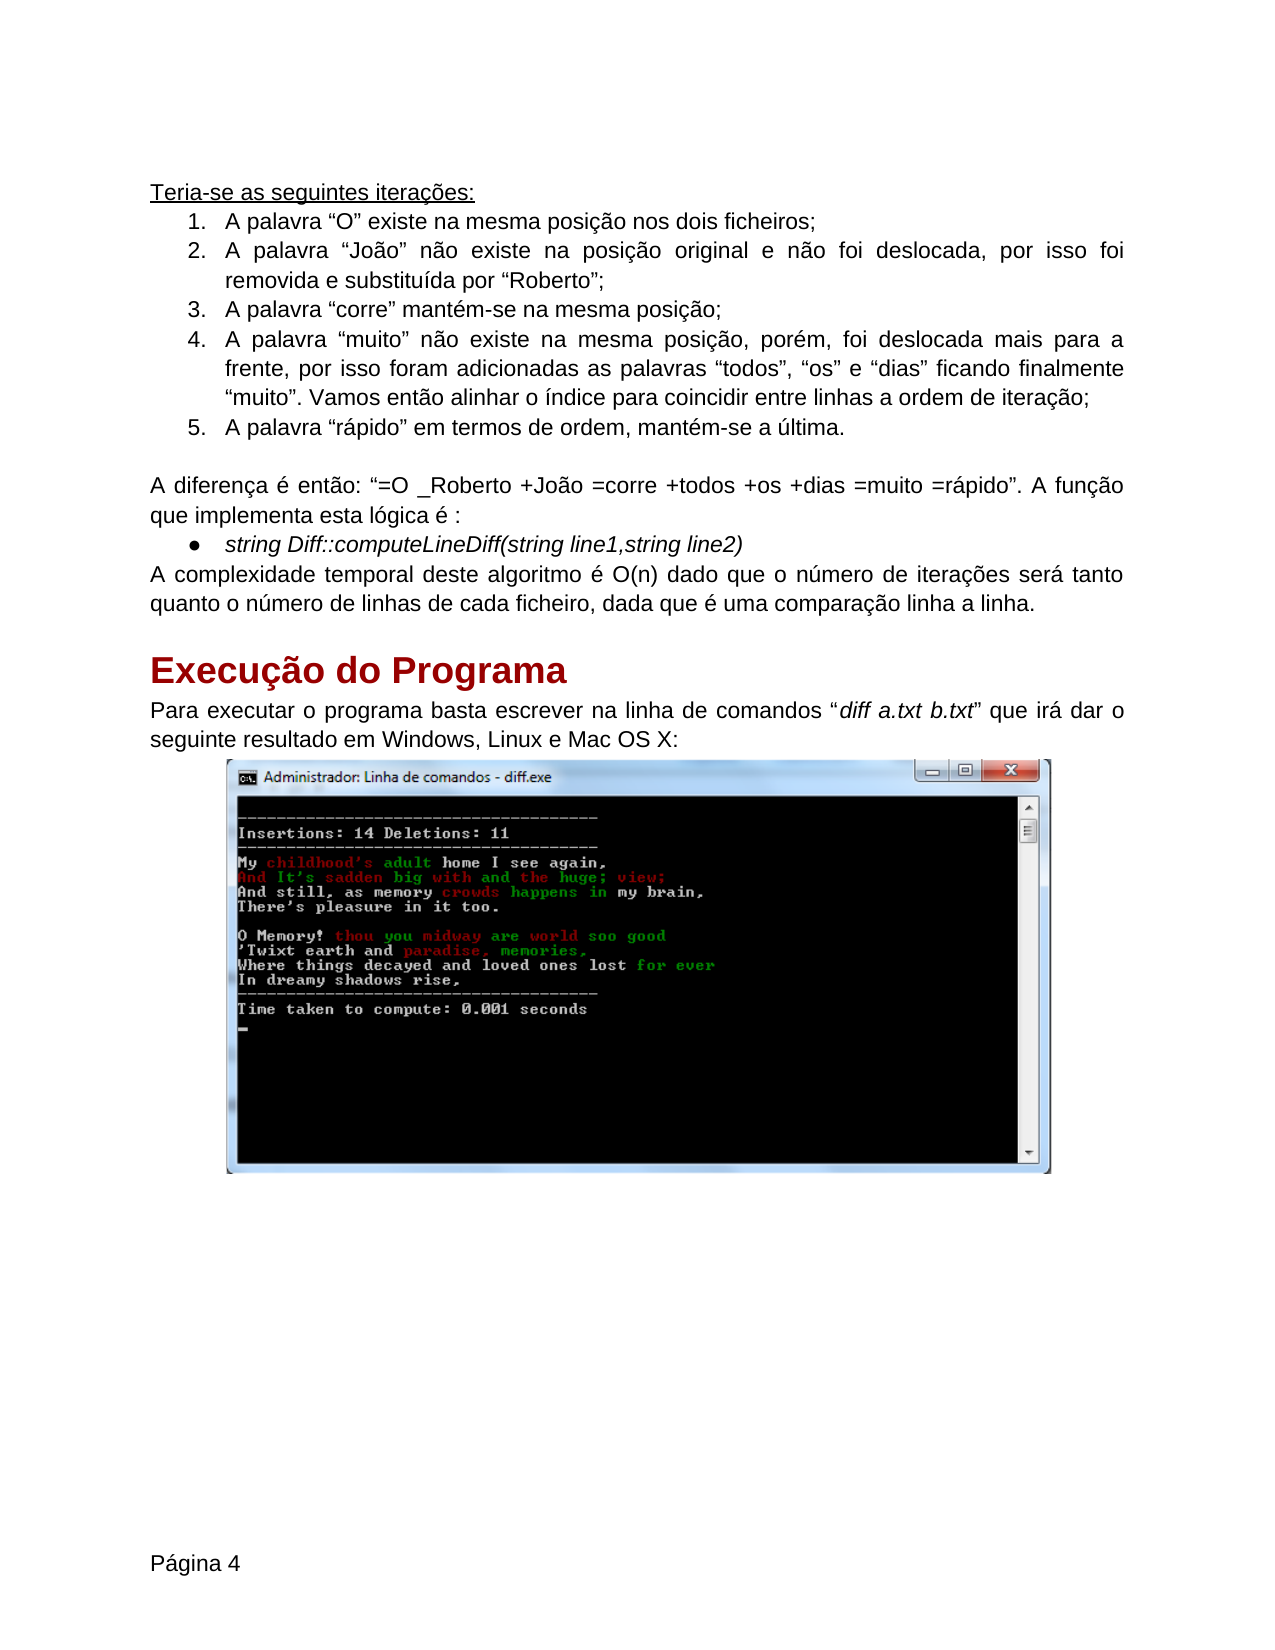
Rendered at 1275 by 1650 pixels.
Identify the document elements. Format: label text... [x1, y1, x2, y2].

list A palavra “João” não existe na posição original e não foi deslocada, por isso foi removida e substituída por “Roberto”; [187, 238, 1125, 293]
list A palavra “corre” mantém-se na mesma posição; [187, 297, 1125, 322]
text A diferença é então: “=O _Roberto +João =corre +todos +os +dias =muito =rápido”. A função que implementa esta lógica é : [150, 473, 1125, 528]
list string Diff::computeLineDiff(string line1,string line2) [187, 532, 1125, 557]
text A complexidade temporal deste algoritmo é O(n) dado que o número de iterações será tanto quanto o número de linhas de cada ficheiro, dada que é uma comparação linha a linha. [150, 561, 1125, 616]
list A palavra “rápido” em termos de ordem, mantém-se a última. [187, 414, 1125, 440]
picture [226, 759, 1052, 1174]
text Teria-se as seguintes iterações: [150, 179, 1125, 205]
subtitle Execução do Programa [150, 649, 1125, 691]
list A palavra “O” existe na mesma posição nos dois ficheiros; [187, 209, 1125, 234]
text Para executar o programa basta escrever na linha de comandos “diff a.txt b.txt” que irá dar o seguinte resultado em Windows, Linux e Mac OS X: [150, 697, 1125, 752]
list A palavra “muito” não existe na mesma posição, porém, foi deslocada mais para a frente, por isso foram adicionadas as palavras “todos”, “os” e “dias” ficando finalmente “muito”. Vamos então alinhar o índice para coincidir entre linhas a ordem de iteração; [187, 326, 1125, 411]
